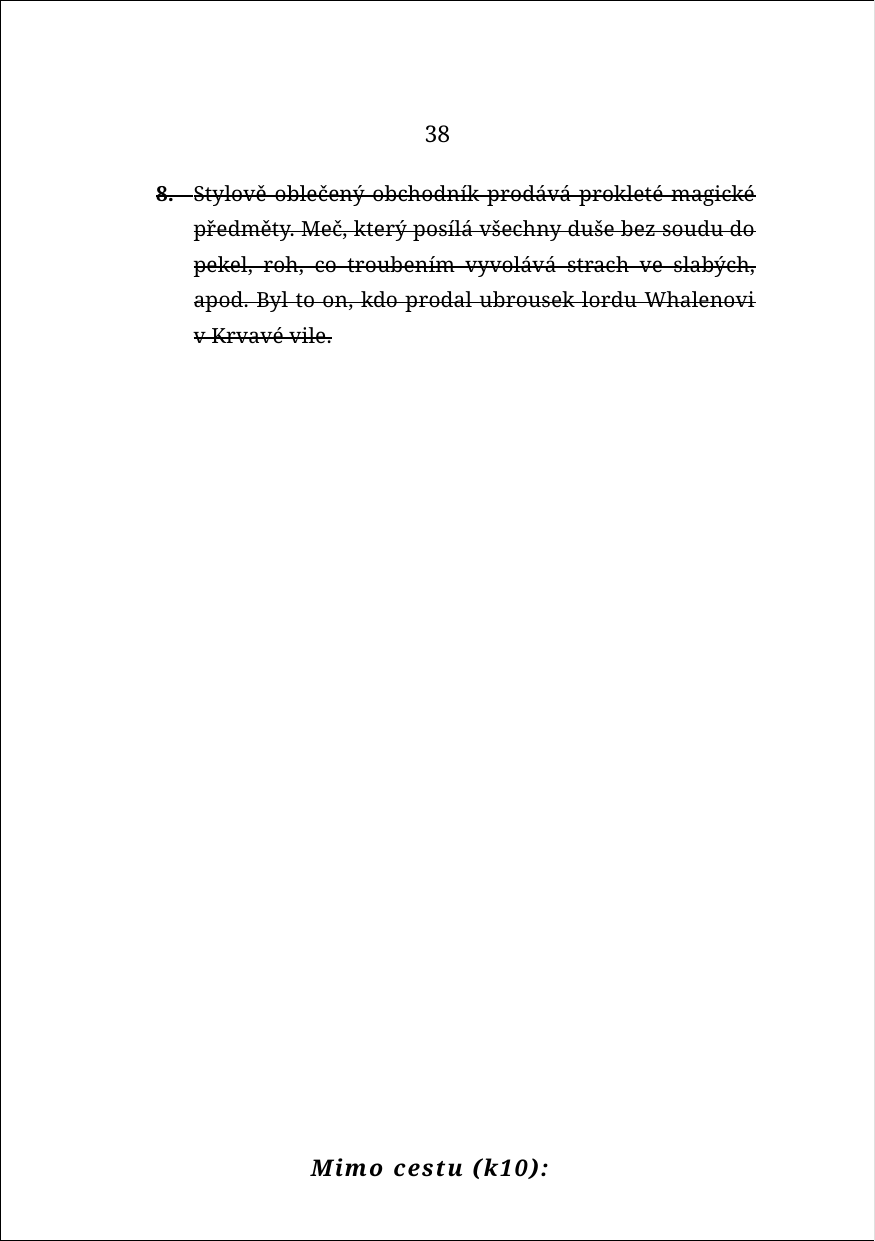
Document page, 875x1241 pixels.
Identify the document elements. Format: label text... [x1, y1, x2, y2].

list Stylově oblečený obchodník prodává prokleté magické předměty. Meč, který posílá všechny duše bez soudu do pekel, roh, co troubením vyvolává strach ve slabých, apod. Byl to on, kdo prodal ubrousek lordu Whalenovi v Krvavé vile. [156, 179, 756, 195]
list Stylově oblečený obchodník prodává prokleté magické předměty. Meč, který posílá všechny duše bez soudu do pekel, roh, co troubením vyvolává strach ve slabých, apod. Byl to on, kdo prodal ubrousek lordu Whalenovi v Krvavé vile. [156, 196, 756, 349]
